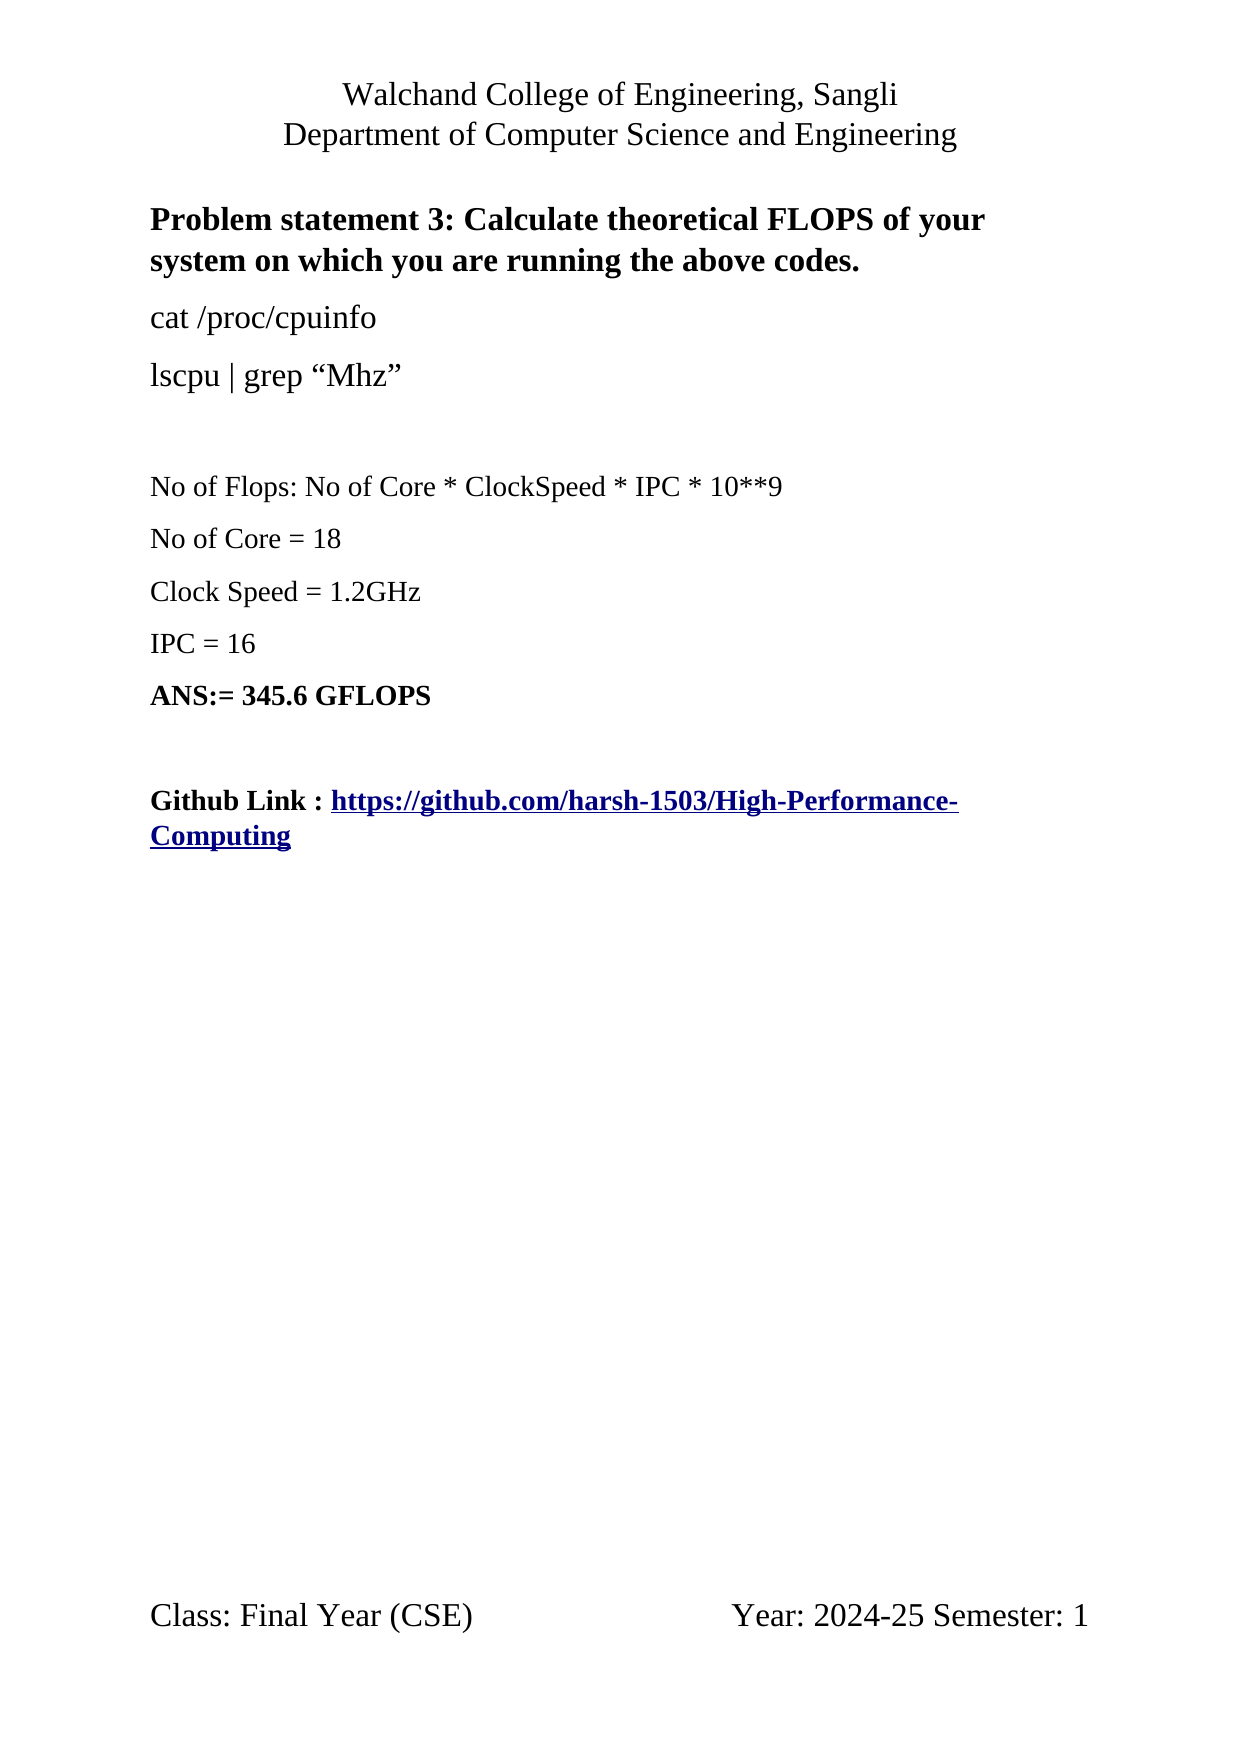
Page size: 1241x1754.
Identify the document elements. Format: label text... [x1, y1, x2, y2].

text Clock Speed = 1.2GHz [150, 574, 1090, 607]
text ANS:= 345.6 GFLOPS [150, 678, 1090, 712]
text Github Link : https://github.com/harsh-1503/High-Performance-Computing [150, 783, 1090, 852]
text IPC = 16 [150, 626, 1090, 659]
text No of Core = 18 [150, 522, 1090, 555]
text lscpu | grep “Mhz” [150, 355, 1090, 393]
text cat /proc/cpuinfo [150, 298, 1090, 336]
text No of Flops: No of Core * ClockSpeed * IPC * 10**9 [150, 469, 1090, 503]
text Problem statement 3: Calculate theoretical FLOPS of your system on which you are running the above codes. [150, 200, 1090, 279]
